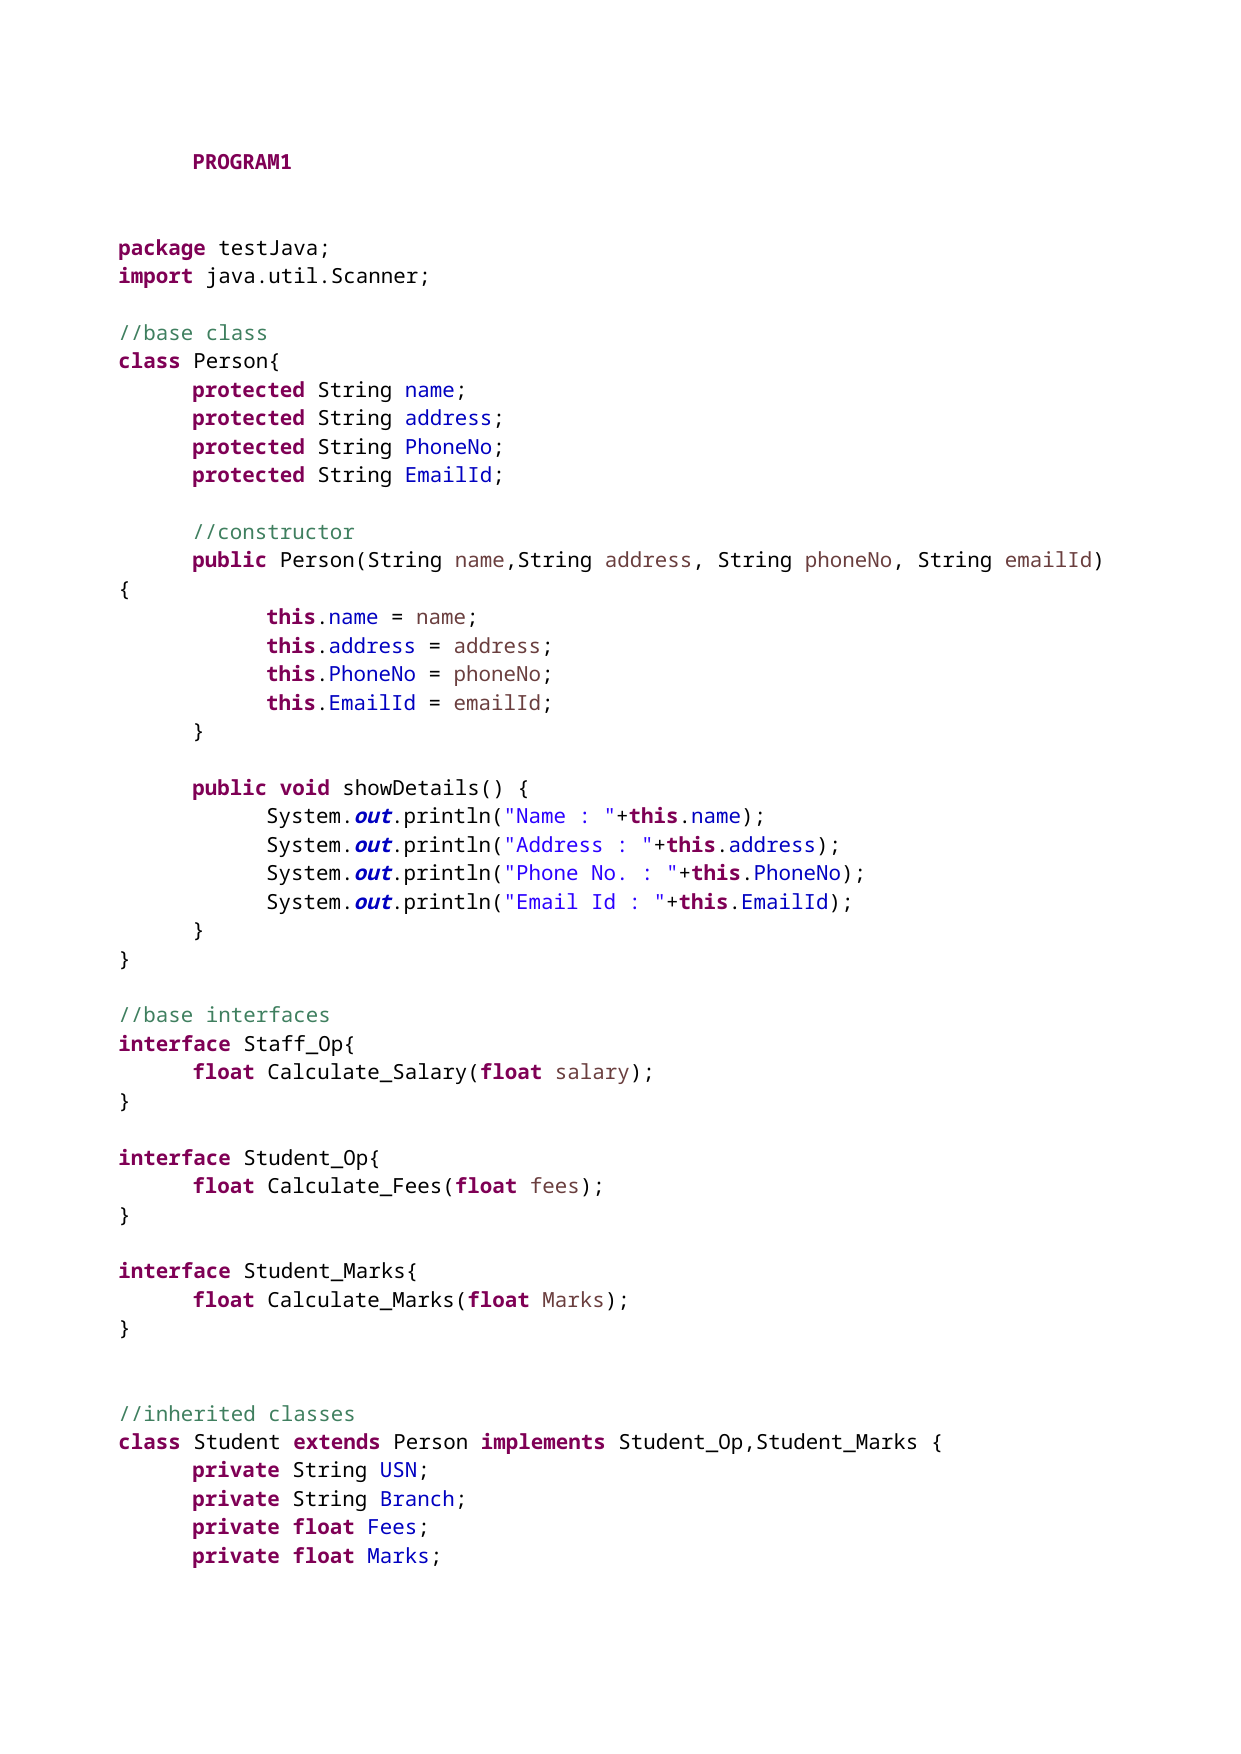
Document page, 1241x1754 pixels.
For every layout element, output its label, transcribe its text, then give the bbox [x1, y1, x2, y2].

text //base interfaces [118, 1001, 1122, 1029]
text //base class [118, 318, 1122, 347]
text import java.util.Scanner; [118, 261, 1122, 290]
text } [118, 716, 1122, 745]
text private String Branch; [118, 1484, 1122, 1512]
text System.out.println("Phone No. : "+this.PhoneNo); [118, 858, 1122, 887]
text public void showDetails() { [118, 773, 1122, 802]
text float Calculate_Salary(float salary); [118, 1057, 1122, 1086]
text protected String PhoneNo; [118, 432, 1122, 460]
text float Calculate_Fees(float fees); [118, 1171, 1122, 1200]
text this.PhoneNo = phoneNo; [118, 659, 1122, 688]
text } [118, 1086, 1122, 1114]
text } [118, 915, 1122, 944]
text private float Fees; [118, 1512, 1122, 1541]
text class Student extends Person implements Student_Op,Student_Marks { [118, 1427, 1122, 1456]
text } [118, 1200, 1122, 1228]
text class Person{ [118, 347, 1122, 375]
text interface Student_Marks{ [118, 1257, 1122, 1285]
text interface Staff_Op{ [118, 1029, 1122, 1057]
text System.out.println("Email Id : "+this.EmailId); [118, 887, 1122, 915]
text protected String name; [118, 375, 1122, 403]
text System.out.println("Name : "+this.name); [118, 802, 1122, 830]
text public Person(String name,String address, String phoneNo, String emailId) { [118, 546, 1122, 602]
text } [118, 944, 1122, 972]
text //constructor [118, 517, 1122, 546]
text this.address = address; [118, 631, 1122, 659]
text this.EmailId = emailId; [118, 688, 1122, 716]
text protected String address; [118, 403, 1122, 432]
text interface Student_Op{ [118, 1143, 1122, 1171]
text float Calculate_Marks(float Marks); [118, 1285, 1122, 1313]
text } [118, 1313, 1122, 1342]
text this.name = name; [118, 602, 1122, 631]
text private String USN; [118, 1456, 1122, 1484]
text package testJava; [118, 233, 1122, 261]
text private float Marks; [118, 1541, 1122, 1569]
text protected String EmailId; [118, 460, 1122, 489]
text PROGRAM1 [118, 147, 1122, 175]
text System.out.println("Address : "+this.address); [118, 830, 1122, 858]
text //inherited classes [118, 1399, 1122, 1427]
